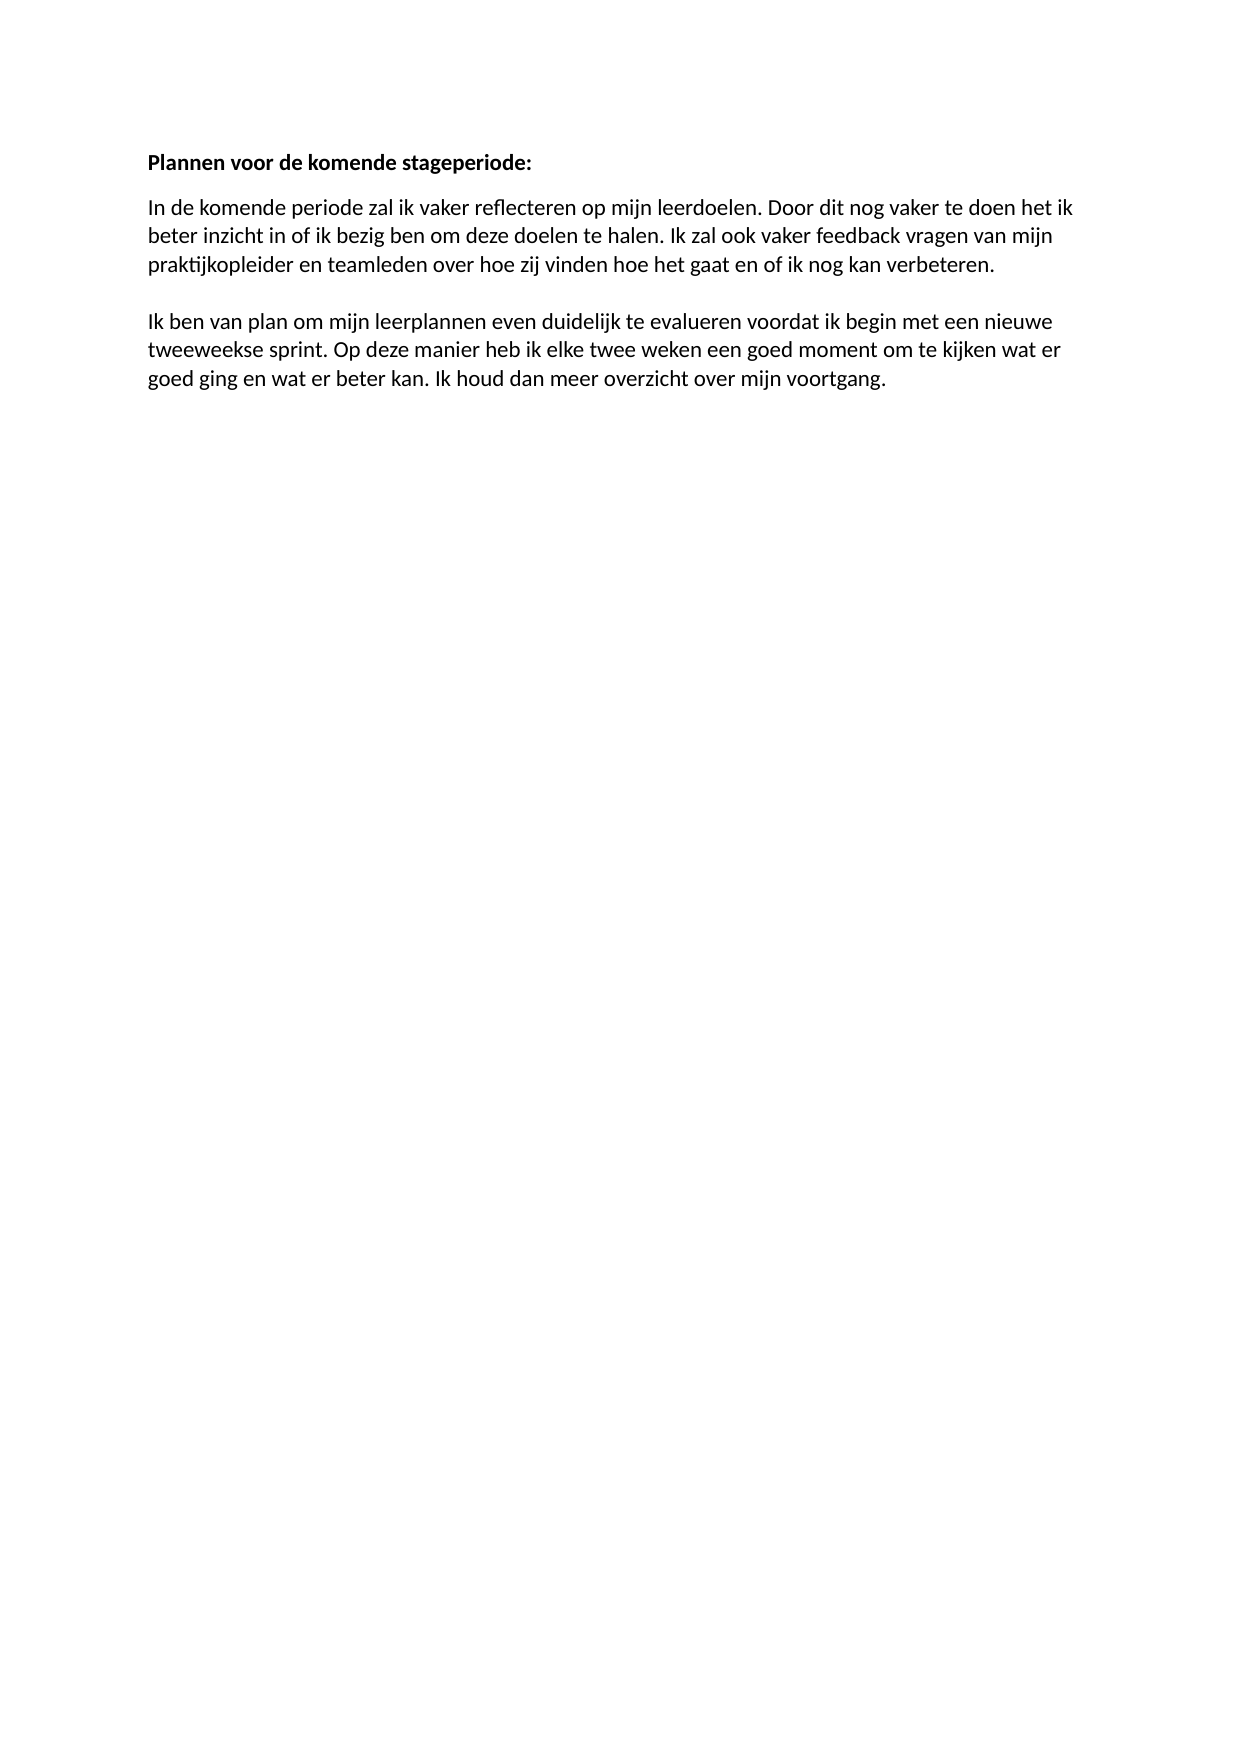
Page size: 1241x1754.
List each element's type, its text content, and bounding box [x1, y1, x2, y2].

text In de komende periode zal ik vaker reflecteren op mijn leerdoelen. Door dit nog vaker te doen het ik beter inzicht in of ik bezig ben om deze doelen te halen. Ik zal ook vaker feedback vragen van mijn praktijkopleider en teamleden over hoe zij vinden hoe het gaat en of ik nog kan verbeteren. Ik ben van plan om mijn leerplannen even duidelijk te evalueren voordat ik begin met een nieuwe tweeweekse sprint. Op deze manier heb ik elke twee weken een goed moment om te kijken wat er goed ging en wat er beter kan. Ik houd dan meer overzicht over mijn voortgang. [148, 193, 1093, 449]
text Plannen voor de komende stageperiode: [148, 148, 1093, 176]
